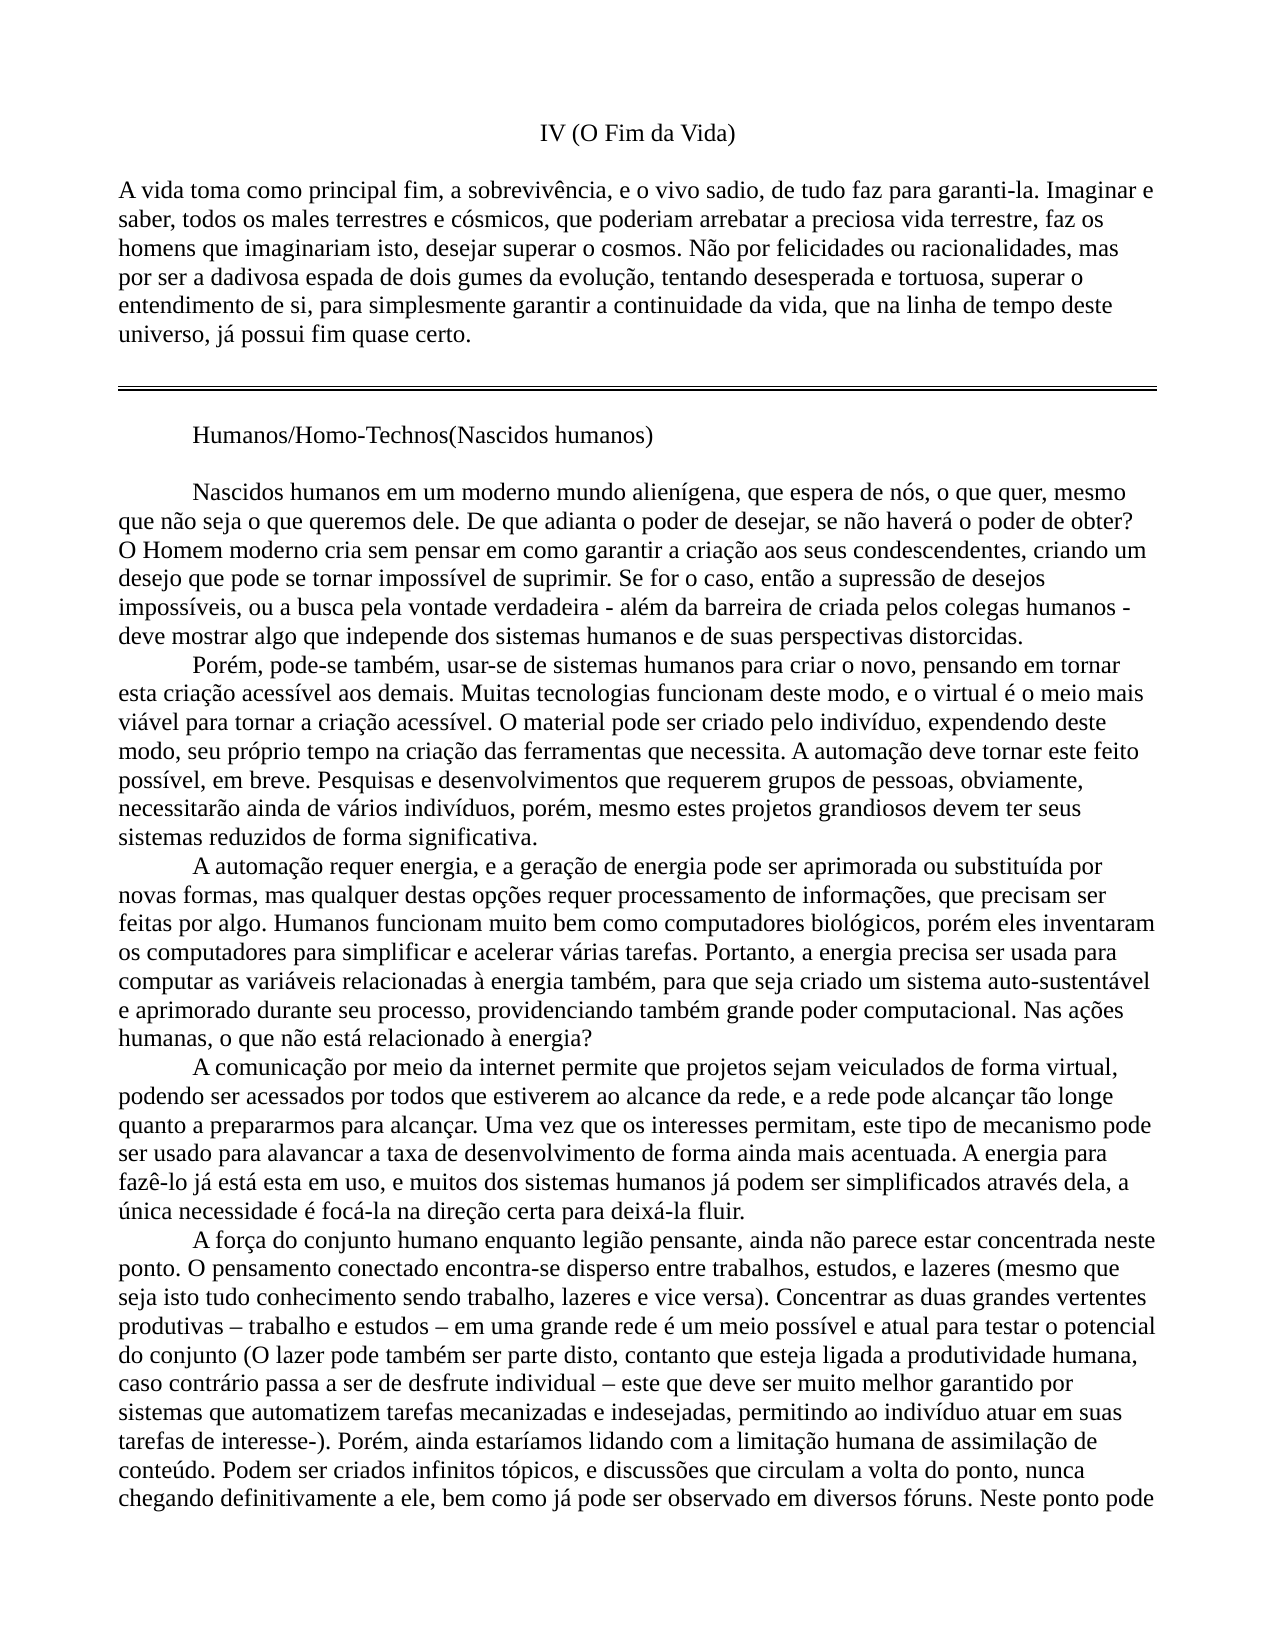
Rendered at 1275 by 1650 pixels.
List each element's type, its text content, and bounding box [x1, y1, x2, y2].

text Porém, pode-se também, usar-se de sistemas humanos para criar o novo, pensando em tornar esta criação acessível aos demais. Muitas tecnologias funcionam deste modo, e o virtual é o meio mais viável para tornar a criação acessível. O material pode ser criado pelo indivíduo, expendendo deste modo, seu próprio tempo na criação das ferramentas que necessita. A automação deve tornar este feito possível, em breve. Pesquisas e desenvolvimentos que requerem grupos de pessoas, obviamente, necessitarão ainda de vários indivíduos, porém, mesmo estes projetos grandiosos devem ter seus sistemas reduzidos de forma significativa. [118, 650, 1157, 851]
text IV (O Fim da Vida) [118, 118, 1157, 147]
text A força do conjunto humano enquanto legião pensante, ainda não parece estar concentrada neste ponto. O pensamento conectado encontra-se disperso entre trabalhos, estudos, e lazeres (mesmo que seja isto tudo conhecimento sendo trabalho, lazeres e vice versa). Concentrar as duas grandes vertentes produtivas – trabalho e estudos – em uma grande rede é um meio possível e atual para testar o potencial do conjunto (O lazer pode também ser parte disto, contanto que esteja ligada a produtividade humana, caso contrário passa a ser de desfrute individual – este que deve ser muito melhor garantido por sistemas que automatizem tarefas mecanizadas e indesejadas, permitindo ao indivíduo atuar em suas tarefas de interesse-). Porém, ainda estaríamos lidando com a limitação humana de assimilação de conteúdo. Podem ser criados infinitos tópicos, e discussões que circulam a volta do ponto, nunca chegando definitivamente a ele, bem como já pode ser observado em diversos fóruns. Neste ponto pode [118, 1225, 1157, 1512]
text Nascidos humanos em um moderno mundo alienígena, que espera de nós, o que quer, mesmo que não seja o que queremos dele. De que adianta o poder de desejar, se não haverá o poder de obter? O Homem moderno cria sem pensar em como garantir a criação aos seus condescendentes, criando um desejo que pode se tornar impossível de suprimir. Se for o caso, então a supressão de desejos impossíveis, ou a busca pela vontade verdadeira - além da barreira de criada pelos colegas humanos - deve mostrar algo que independe dos sistemas humanos e de suas perspectivas distorcidas. [118, 477, 1157, 650]
text A comunicação por meio da internet permite que projetos sejam veiculados de forma virtual, podendo ser acessados por todos que estiverem ao alcance da rede, e a rede pode alcançar tão longe quanto a prepararmos para alcançar. Uma vez que os interesses permitam, este tipo de mecanismo pode ser usado para alavancar a taxa de desenvolvimento de forma ainda mais acentuada. A energia para fazê-lo já está esta em uso, e muitos dos sistemas humanos já podem ser simplificados através dela, a única necessidade é focá-la na direção certa para deixá-la fluir. [118, 1052, 1157, 1225]
text Humanos/Homo-Technos(Nascidos humanos) [118, 420, 1157, 448]
text A vida toma como principal fim, a sobrevivência, e o vivo sadio, de tudo faz para garanti-la. Imaginar e saber, todos os males terrestres e cósmicos, que poderiam arrebatar a preciosa vida terrestre, faz os homens que imaginariam isto, desejar superar o cosmos. Não por felicidades ou racionalidades, mas por ser a dadivosa espada de dois gumes da evolução, tentando desesperada e tortuosa, superar o entendimento de si, para simplesmente garantir a continuidade da vida, que na linha de tempo deste universo, já possui fim quase certo. [118, 176, 1157, 348]
text A automação requer energia, e a geração de energia pode ser aprimorada ou substituída por novas formas, mas qualquer destas opções requer processamento de informações, que precisam ser feitas por algo. Humanos funcionam muito bem como computadores biológicos, porém eles inventaram os computadores para simplificar e acelerar várias tarefas. Portanto, a energia precisa ser usada para computar as variáveis relacionadas à energia também, para que seja criado um sistema auto-sustentável e aprimorado durante seu processo, providenciando também grande poder computacional. Nas ações humanas, o que não está relacionado à energia? [118, 851, 1157, 1052]
